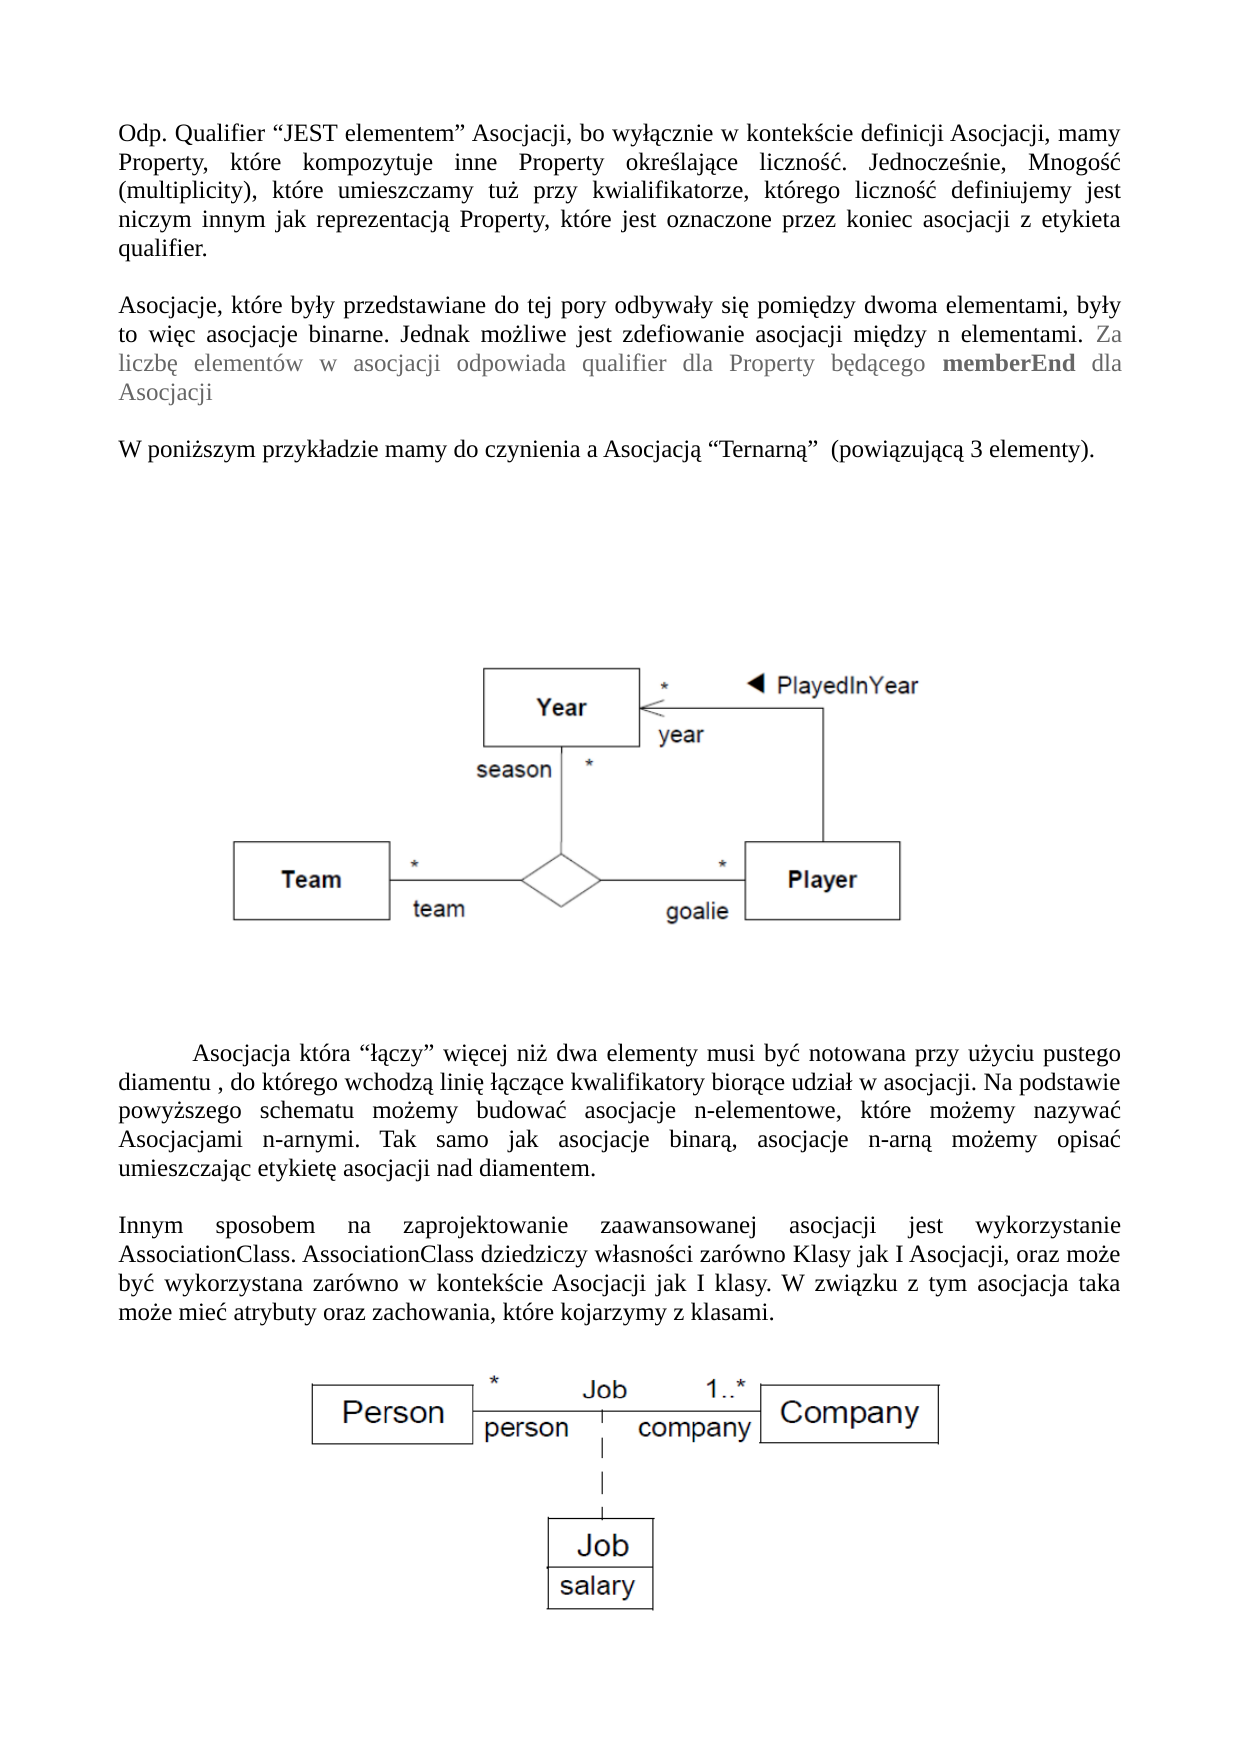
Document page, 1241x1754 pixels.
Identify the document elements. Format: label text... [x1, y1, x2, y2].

text Innym sposobem na zaprojektowanie zaawansowanej asocjacji jest wykorzystanie AssociationClass. AssociationClass dziedziczy własności zarówno Klasy jak I Asocjacji, oraz może być wykorzystana zarówno w kontekście Asocjacji jak I klasy. W związku z tym asocjacja taka może mieć atrybuty oraz zachowania, które kojarzymy z klasami. [118, 1211, 1122, 1326]
text Asocjacje, które były przedstawiane do tej pory odbywały się pomiędzy dwoma elementami, były to więc asocjacje binarne. Jednak możliwe jest zdefiowanie asocjacji między n elementami. Za liczbę elementów w asocjacji odpowiada qualifier dla Property będącego memberEnd dla Asocjacji [118, 291, 1122, 406]
text Asocjacja która “łączy” więcej niż dwa elementy musi być notowana przy użyciu pustego diamentu , do którego wchodzą linię łączące kwalifikatory biorące udział w asocjacji. Na podstawie powyższego schematu możemy budować asocjacje n-elementowe, które możemy nazywać Asocjacjami n-arnymi. Tak samo jak asocjacje binarą, asocjacje n-arną możemy opisać umieszczając etykietę asocjacji nad diamentem. [118, 1038, 1122, 1182]
picture [254, 1343, 999, 1616]
picture [167, 610, 997, 937]
text W poniższym przykładzie mamy do czynienia a Asocjacją “Ternarną” (powiązującą 3 elementy). [118, 434, 1122, 463]
text Odp. Qualifier “JEST elementem” Asocjacji, bo wyłącznie w kontekście definicji Asocjacji, mamy Property, które kompozytuje inne Property określające liczność. Jednocześnie, Mnogość (multiplicity), które umieszczamy tuż przy kwialifikatorze, którego liczność definiujemy jest niczym innym jak reprezentacją Property, które jest oznaczone przez koniec asocjacji z etykieta qualifier. [118, 118, 1122, 262]
